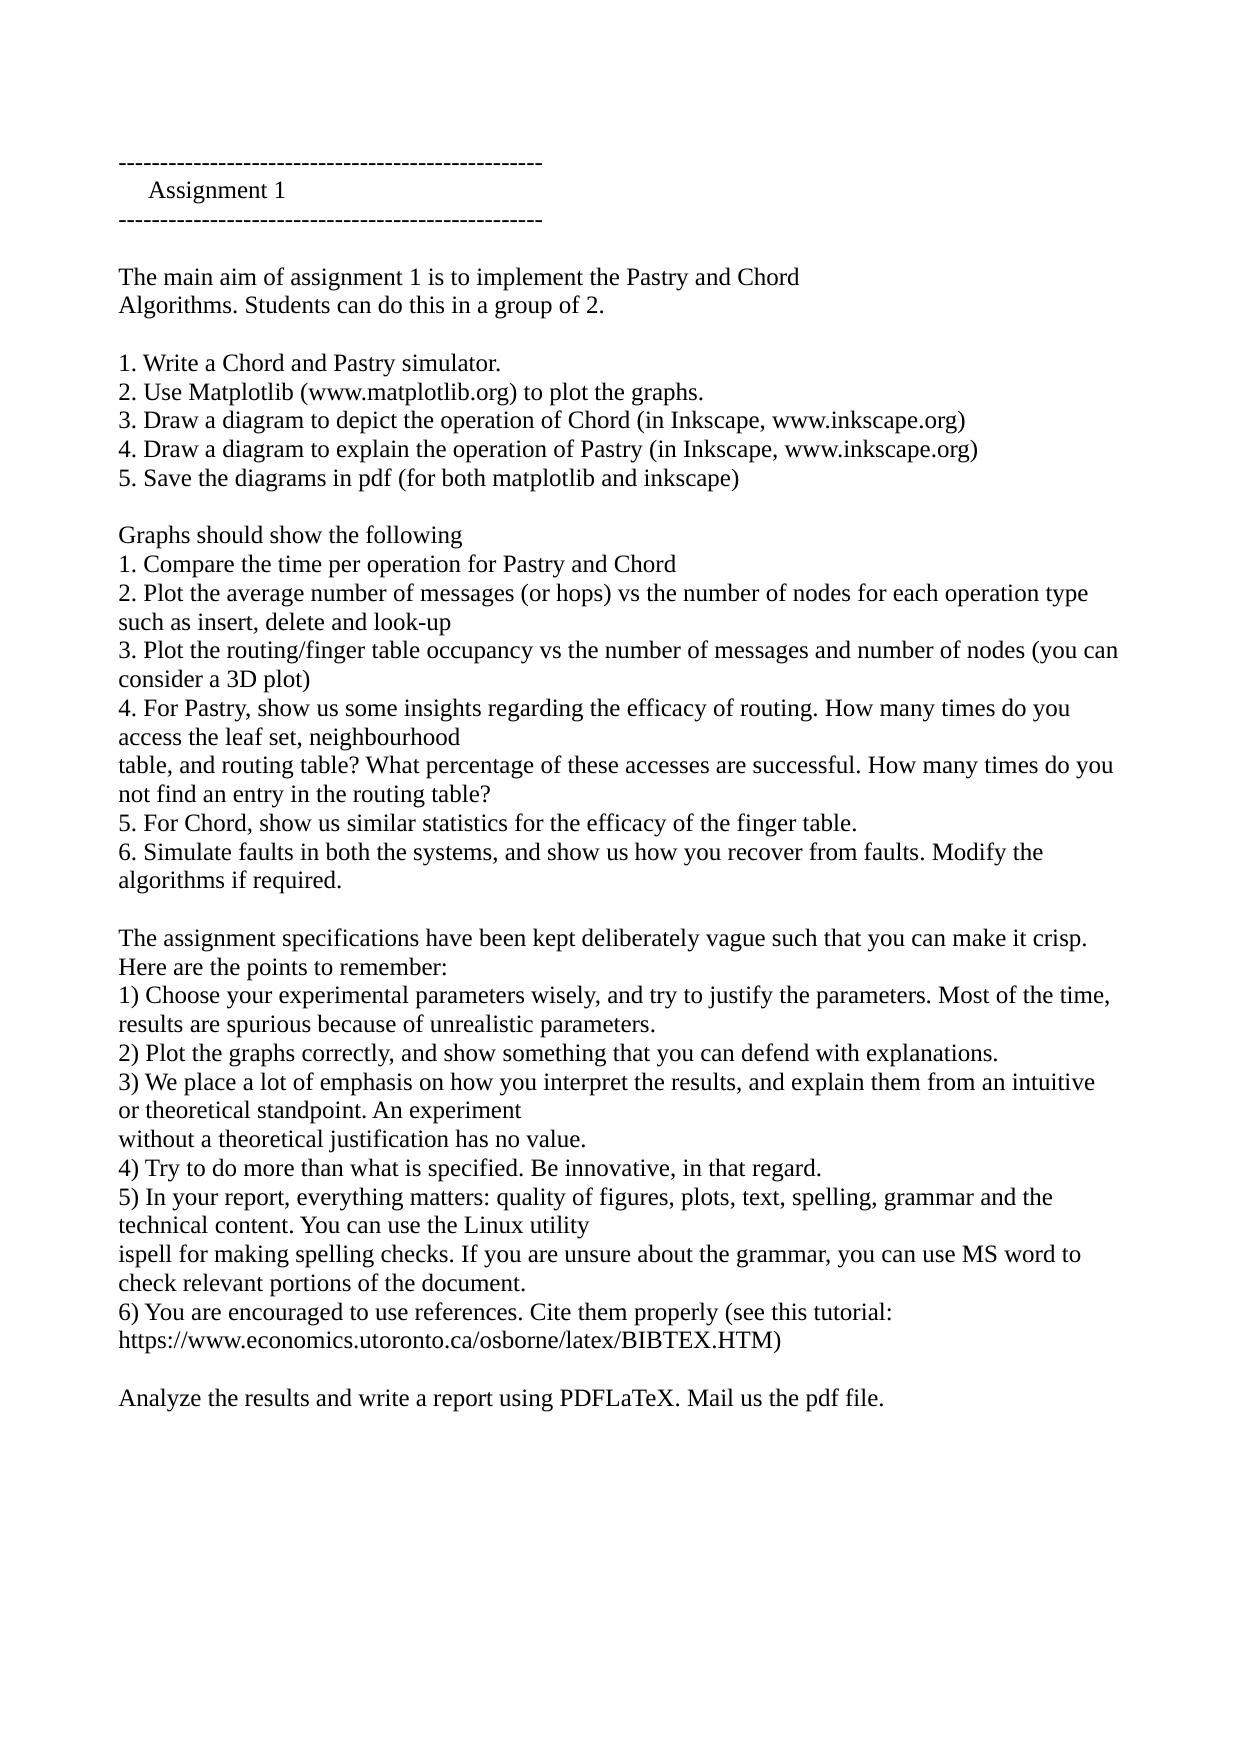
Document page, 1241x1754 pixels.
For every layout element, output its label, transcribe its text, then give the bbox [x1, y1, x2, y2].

text 2. Plot the average number of messages (or hops) vs the number of nodes for each operation type such as insert, delete and look-up [118, 578, 1122, 636]
text 5) In your report, everything matters: quality of figures, plots, text, spelling, grammar and the technical content. You can use the Linux utility [118, 1182, 1122, 1239]
text 6) You are encouraged to use references. Cite them properly (see this tutorial: https://www.economics.utoronto.ca/osborne/latex/BIBTEX.HTM) [118, 1297, 1122, 1354]
text 4. Draw a diagram to explain the operation of Pastry (in Inkscape, www.inkscape.org) [118, 434, 1122, 463]
text 4. For Pastry, show us some insights regarding the efficacy of routing. How many times do you access the leaf set, neighbourhood [118, 693, 1122, 751]
text 3) We place a lot of emphasis on how you interpret the results, and explain them from an intuitive or theoretical standpoint. An experiment [118, 1067, 1122, 1124]
text 3. Draw a diagram to depict the operation of Chord (in Inkscape, www.inkscape.org) [118, 406, 1122, 434]
text The main aim of assignment 1 is to implement the Pastry and Chord [118, 262, 1122, 291]
text 1. Compare the time per operation for Pastry and Chord [118, 549, 1122, 578]
text 6. Simulate faults in both the systems, and show us how you recover from faults. Modify the algorithms if required. [118, 837, 1122, 894]
text 1. Write a Chord and Pastry simulator. [118, 348, 1122, 377]
text 2) Plot the graphs correctly, and show something that you can defend with explanations. [118, 1038, 1122, 1067]
text Analyze the results and write a report using PDFLaTeX. Mail us the pdf file. [118, 1383, 1122, 1412]
text 4) Try to do more than what is specified. Be innovative, in that regard. [118, 1153, 1122, 1182]
text 5. For Chord, show us similar statistics for the efficacy of the finger table. [118, 808, 1122, 837]
text 3. Plot the routing/finger table occupancy vs the number of messages and number of nodes (you can consider a 3D plot) [118, 636, 1122, 693]
text without a theoretical justification has no value. [118, 1124, 1122, 1153]
text --------------------------------------------------- [118, 204, 1122, 233]
text table, and routing table? What percentage of these accesses are successful. How many times do you not find an entry in the routing table? [118, 751, 1122, 808]
text Assignment 1 [118, 176, 1122, 204]
text --------------------------------------------------- [118, 147, 1122, 176]
text ispell for making spelling checks. If you are unsure about the grammar, you can use MS word to check relevant portions of the document. [118, 1239, 1122, 1297]
text 1) Choose your experimental parameters wisely, and try to justify the parameters. Most of the time, results are spurious because of unrealistic parameters. [118, 981, 1122, 1038]
text The assignment specifications have been kept deliberately vague such that you can make it crisp. Here are the points to remember: [118, 923, 1122, 981]
text 2. Use Matplotlib (www.matplotlib.org) to plot the graphs. [118, 377, 1122, 406]
text 5. Save the diagrams in pdf (for both matplotlib and inkscape) [118, 463, 1122, 492]
text Algorithms. Students can do this in a group of 2. [118, 291, 1122, 319]
text Graphs should show the following [118, 521, 1122, 549]
